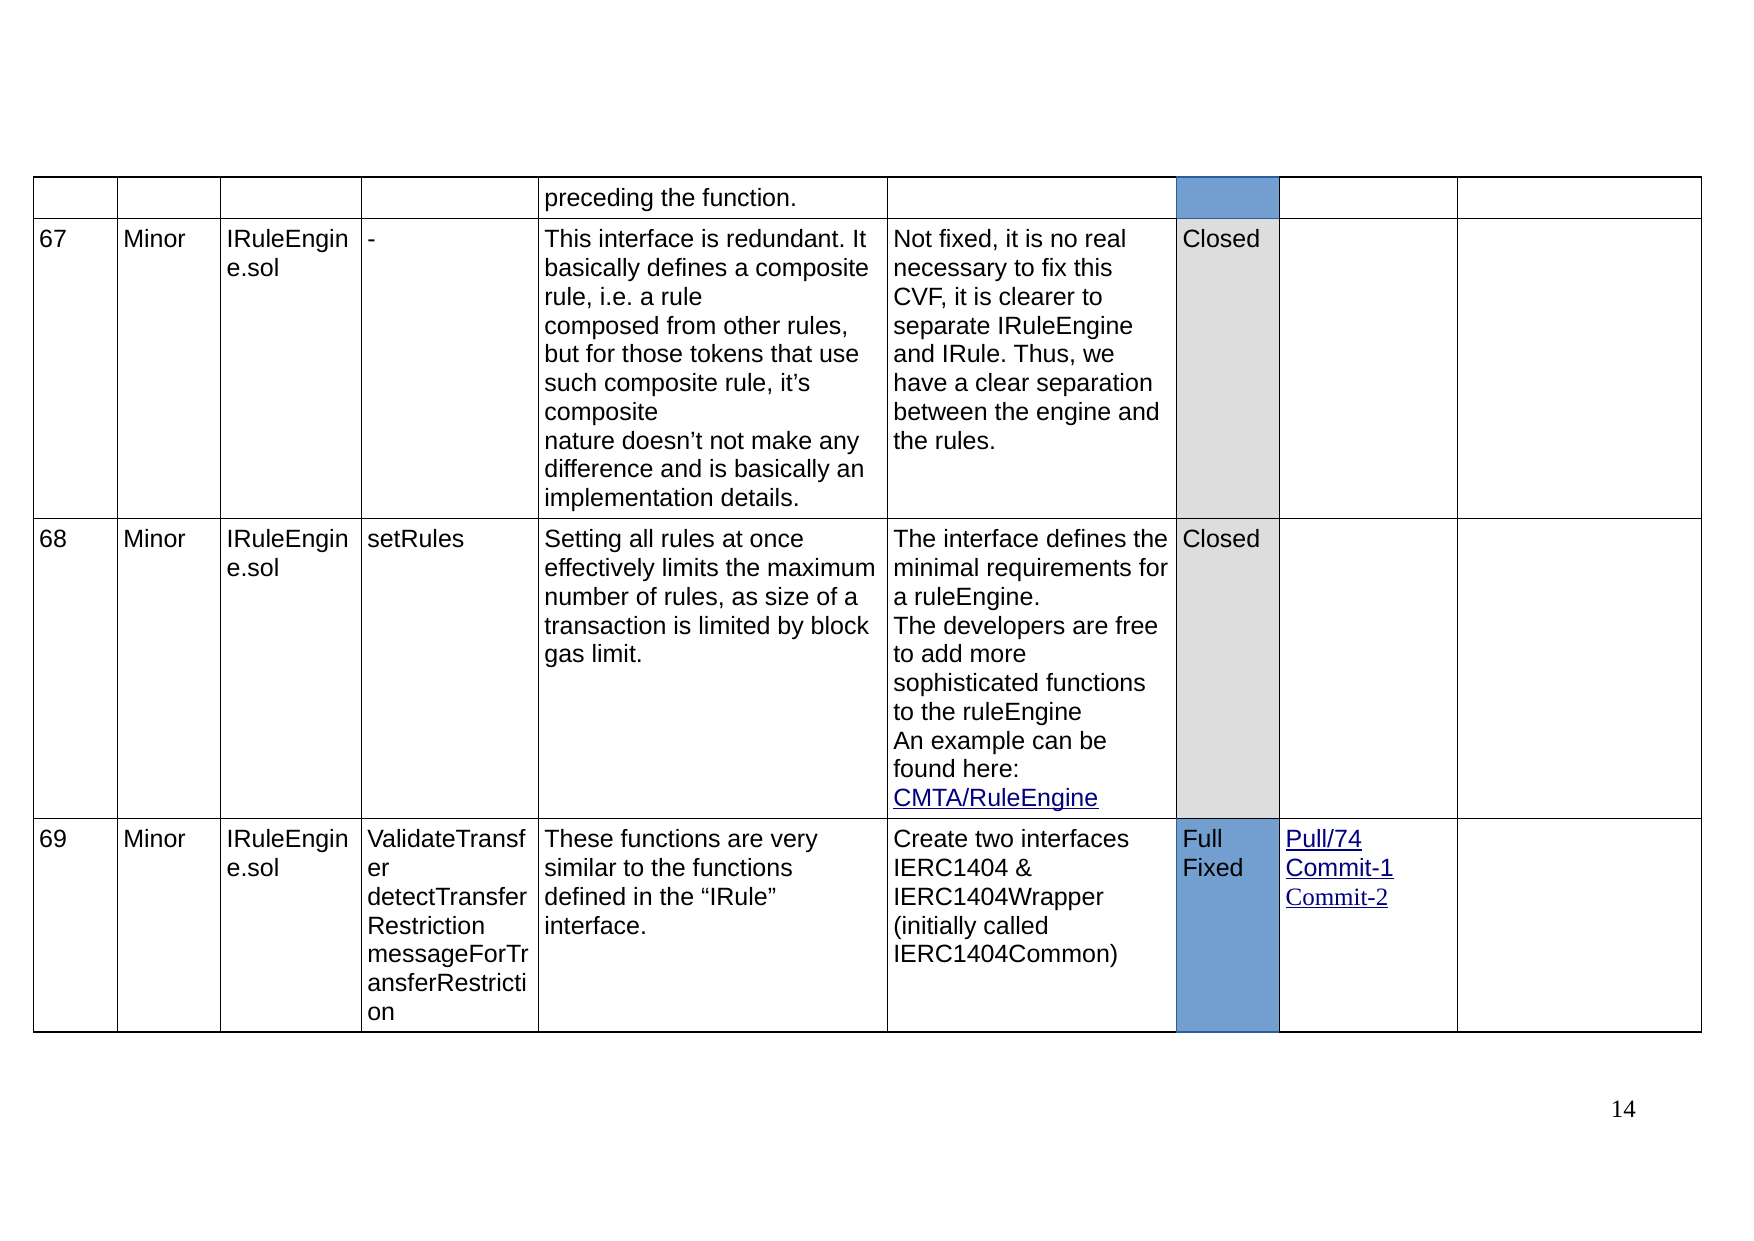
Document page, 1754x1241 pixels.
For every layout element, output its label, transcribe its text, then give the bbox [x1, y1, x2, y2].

table_cell IRuleEngine.sol [221, 219, 361, 518]
table_cell [34, 178, 117, 218]
table_cell [1280, 178, 1457, 218]
table_cell IRuleEngine.sol [221, 819, 361, 1031]
table_cell [118, 178, 220, 218]
table_cell Minor [118, 519, 220, 818]
table_cell These functions are very similar to the functions defined in the “IRule” interface. [539, 819, 887, 1031]
table_cell Minor [118, 219, 220, 518]
table_cell Full Fixed [1177, 819, 1279, 1031]
table_cell 69 [34, 819, 117, 1031]
table_cell Pull/74 Commit-1 Commit-2 [1280, 819, 1457, 1031]
table_cell preceding the function. [539, 178, 887, 218]
table_cell 67 [34, 219, 117, 518]
table_cell Not fixed, it is no real necessary to fix this CVF, it is clearer to separate IRuleEngine and IRule. Thus, we have a clear separation between the engine and the rules. [888, 219, 1176, 518]
table_cell This interface is redundant. It basically defines a composite rule, i.e. a rule composed from other rules, but for those tokens that use such composite rule, it’s composite nature doesn’t not make any difference and is basically an implementation details. [539, 219, 887, 518]
table_cell - [362, 178, 538, 218]
table_cell [1280, 519, 1457, 818]
table_cell setRules [362, 519, 538, 818]
table_cell [1280, 219, 1457, 518]
table_cell The interface defines the minimal requirements for a ruleEngine. The developers are free to add more sophisticated functions to the ruleEngine An example can be found here: CMTA/RuleEngine [888, 519, 1176, 818]
table_cell IRuleEngine.sol [221, 519, 361, 818]
table_cell ValidateTransfer detectTransferRestriction messageForTransferRestriction [362, 819, 538, 1031]
table_cell [1458, 219, 1701, 518]
table_cell [1458, 819, 1701, 1031]
table_cell - [362, 219, 538, 518]
table_cell Minor [118, 819, 220, 1031]
table_cell Setting all rules at once effectively limits the maximum number of rules, as size of a transaction is limited by block gas limit. [539, 519, 887, 818]
table_cell Closed [1177, 519, 1279, 818]
table_cell [888, 178, 1176, 218]
table_cell [1458, 519, 1701, 818]
table_cell [221, 178, 361, 218]
table_cell Create two interfaces IERC1404 & IERC1404Wrapper (initially called IERC1404Common) [888, 819, 1176, 1031]
table_cell [1177, 178, 1279, 218]
table_cell [1458, 178, 1701, 218]
table_cell Closed [1177, 219, 1279, 518]
table_cell 68 [34, 519, 117, 818]
